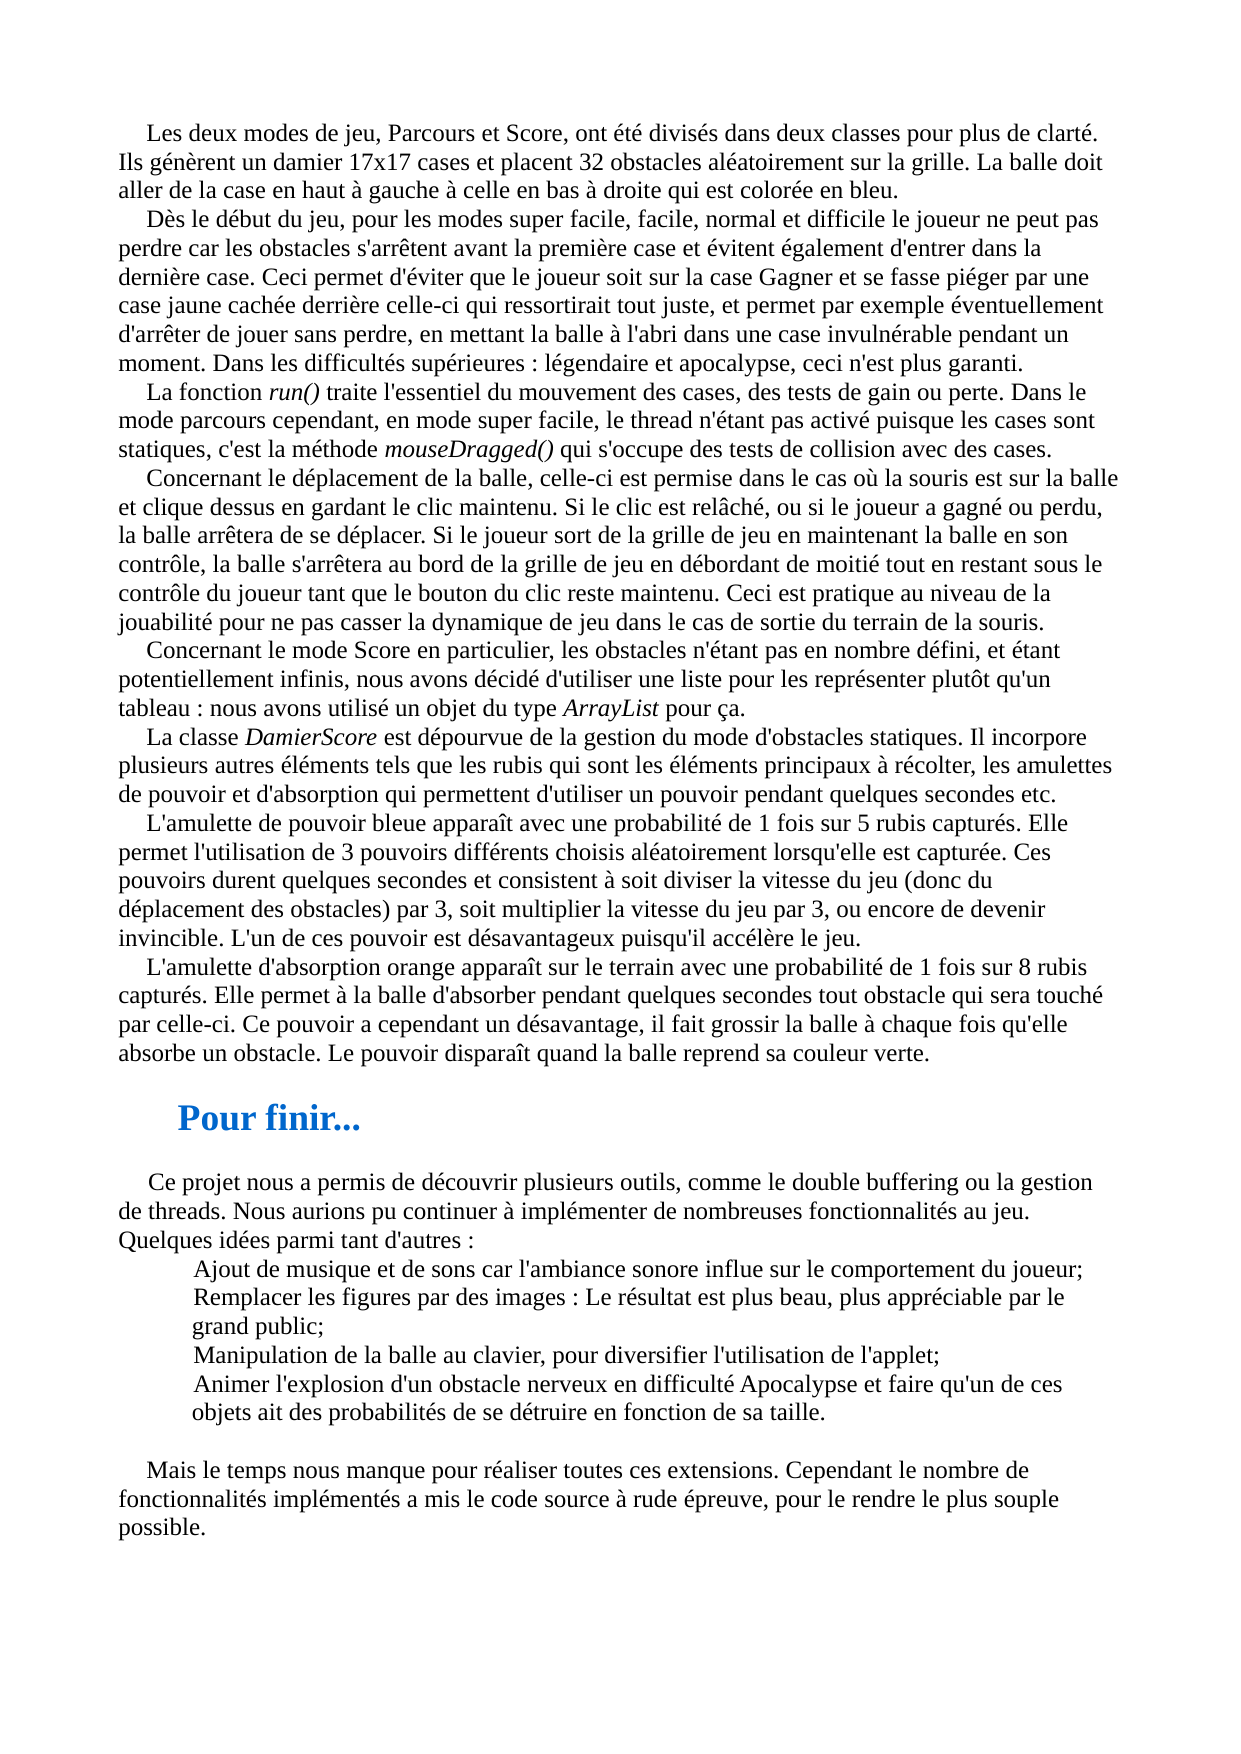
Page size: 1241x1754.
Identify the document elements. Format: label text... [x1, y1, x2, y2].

text La fonction run() traite l'essentiel du mouvement des cases, des tests de gain ou perte. Dans le mode parcours cependant, en mode super facile, le thread n'étant pas activé puisque les cases sont statiques, c'est la méthode mouseDragged() qui s'occupe des tests de collision avec des cases. [118, 377, 1122, 463]
text Les deux modes de jeu, Parcours et Score, ont été divisés dans deux classes pour plus de clarté. Ils génèrent un damier 17x17 cases et placent 32 obstacles aléatoirement sur la grille. La balle doit aller de la case en haut à gauche à celle en bas à droite qui est colorée en bleu. [118, 118, 1122, 204]
text Mais le temps nous manque pour réaliser toutes ces extensions. Cependant le nombre de fonctionnalités implémentés a mis le code source à rude épreuve, pour le rendre le plus souple possible. [118, 1455, 1122, 1541]
text Concernant le mode Score en particulier, les obstacles n'étant pas en nombre défini, et étant potentiellement infinis, nous avons décidé d'utiliser une liste pour les représenter plutôt qu'un tableau : nous avons utilisé un objet du type ArrayList pour ça. [118, 636, 1122, 722]
list Remplacer les figures par des images : Le résultat est plus beau, plus appréciable par le grand public; [167, 1282, 1122, 1340]
text Concernant le déplacement de la balle, celle-ci est permise dans le cas où la souris est sur la balle et clique dessus en gardant le clic maintenu. Si le clic est relâché, ou si le joueur a gagné ou perdu, la balle arrêtera de se déplacer. Si le joueur sort de la grille de jeu en maintenant la balle en son contrôle, la balle s'arrêtera au bord de la grille de jeu en débordant de moitié tout en restant sous le contrôle du joueur tant que le bouton du clic reste maintenu. Ceci est pratique au niveau de la jouabilité pour ne pas casser la dynamique de jeu dans le cas de sortie du terrain de la souris. [118, 463, 1122, 636]
list Animer l'explosion d'un obstacle nerveux en difficulté Apocalypse et faire qu'un de ces objets ait des probabilités de se détruire en fonction de sa taille. [167, 1369, 1122, 1426]
text Dès le début du jeu, pour les modes super facile, facile, normal et difficile le joueur ne peut pas perdre car les obstacles s'arrêtent avant la première case et évitent également d'entrer dans la dernière case. Ceci permet d'éviter que le joueur soit sur la case Gagner et se fasse piéger par une case jaune cachée derrière celle-ci qui ressortirait tout juste, et permet par exemple éventuellement d'arrêter de jouer sans perdre, en mettant la balle à l'abri dans une case invulnérable pendant un moment. Dans les difficultés supérieures : légendaire et apocalypse, ceci n'est plus garanti. [118, 204, 1122, 377]
list Manipulation de la balle au clavier, pour diversifier l'utilisation de l'applet; [167, 1340, 1122, 1369]
text L'amulette de pouvoir bleue apparaît avec une probabilité de 1 fois sur 5 rubis capturés. Elle permet l'utilisation de 3 pouvoirs différents choisis aléatoirement lorsqu'elle est capturée. Ces pouvoirs durent quelques secondes et consistent à soit diviser la vitesse du jeu (donc du déplacement des obstacles) par 3, soit multiplier la vitesse du jeu par 3, ou encore de devenir invincible. L'un de ces pouvoir est désavantageux puisqu'il accélère le jeu. [118, 808, 1122, 952]
text La classe DamierScore est dépourvue de la gestion du mode d'obstacles statiques. Il incorpore plusieurs autres éléments tels que les rubis qui sont les éléments principaux à récolter, les amulettes de pouvoir et d'absorption qui permettent d'utiliser un pouvoir pendant quelques secondes etc. [118, 722, 1122, 808]
text Ce projet nous a permis de découvrir plusieurs outils, comme le double buffering ou la gestion de threads. Nous aurions pu continuer à implémenter de nombreuses fonctionnalités au jeu. Quelques idées parmi tant d'autres : [118, 1167, 1122, 1254]
list Ajout de musique et de sons car l'ambiance sonore influe sur le comportement du joueur; [167, 1254, 1122, 1282]
text L'amulette d'absorption orange apparaît sur le terrain avec une probabilité de 1 fois sur 8 rubis capturés. Elle permet à la balle d'absorber pendant quelques secondes tout obstacle qui sera touché par celle-ci. Ce pouvoir a cependant un désavantage, il fait grossir la balle à chaque fois qu'elle absorbe un obstacle. Le pouvoir disparaît quand la balle reprend sa couleur verte. [118, 952, 1122, 1067]
text Pour finir... [118, 1096, 1122, 1139]
